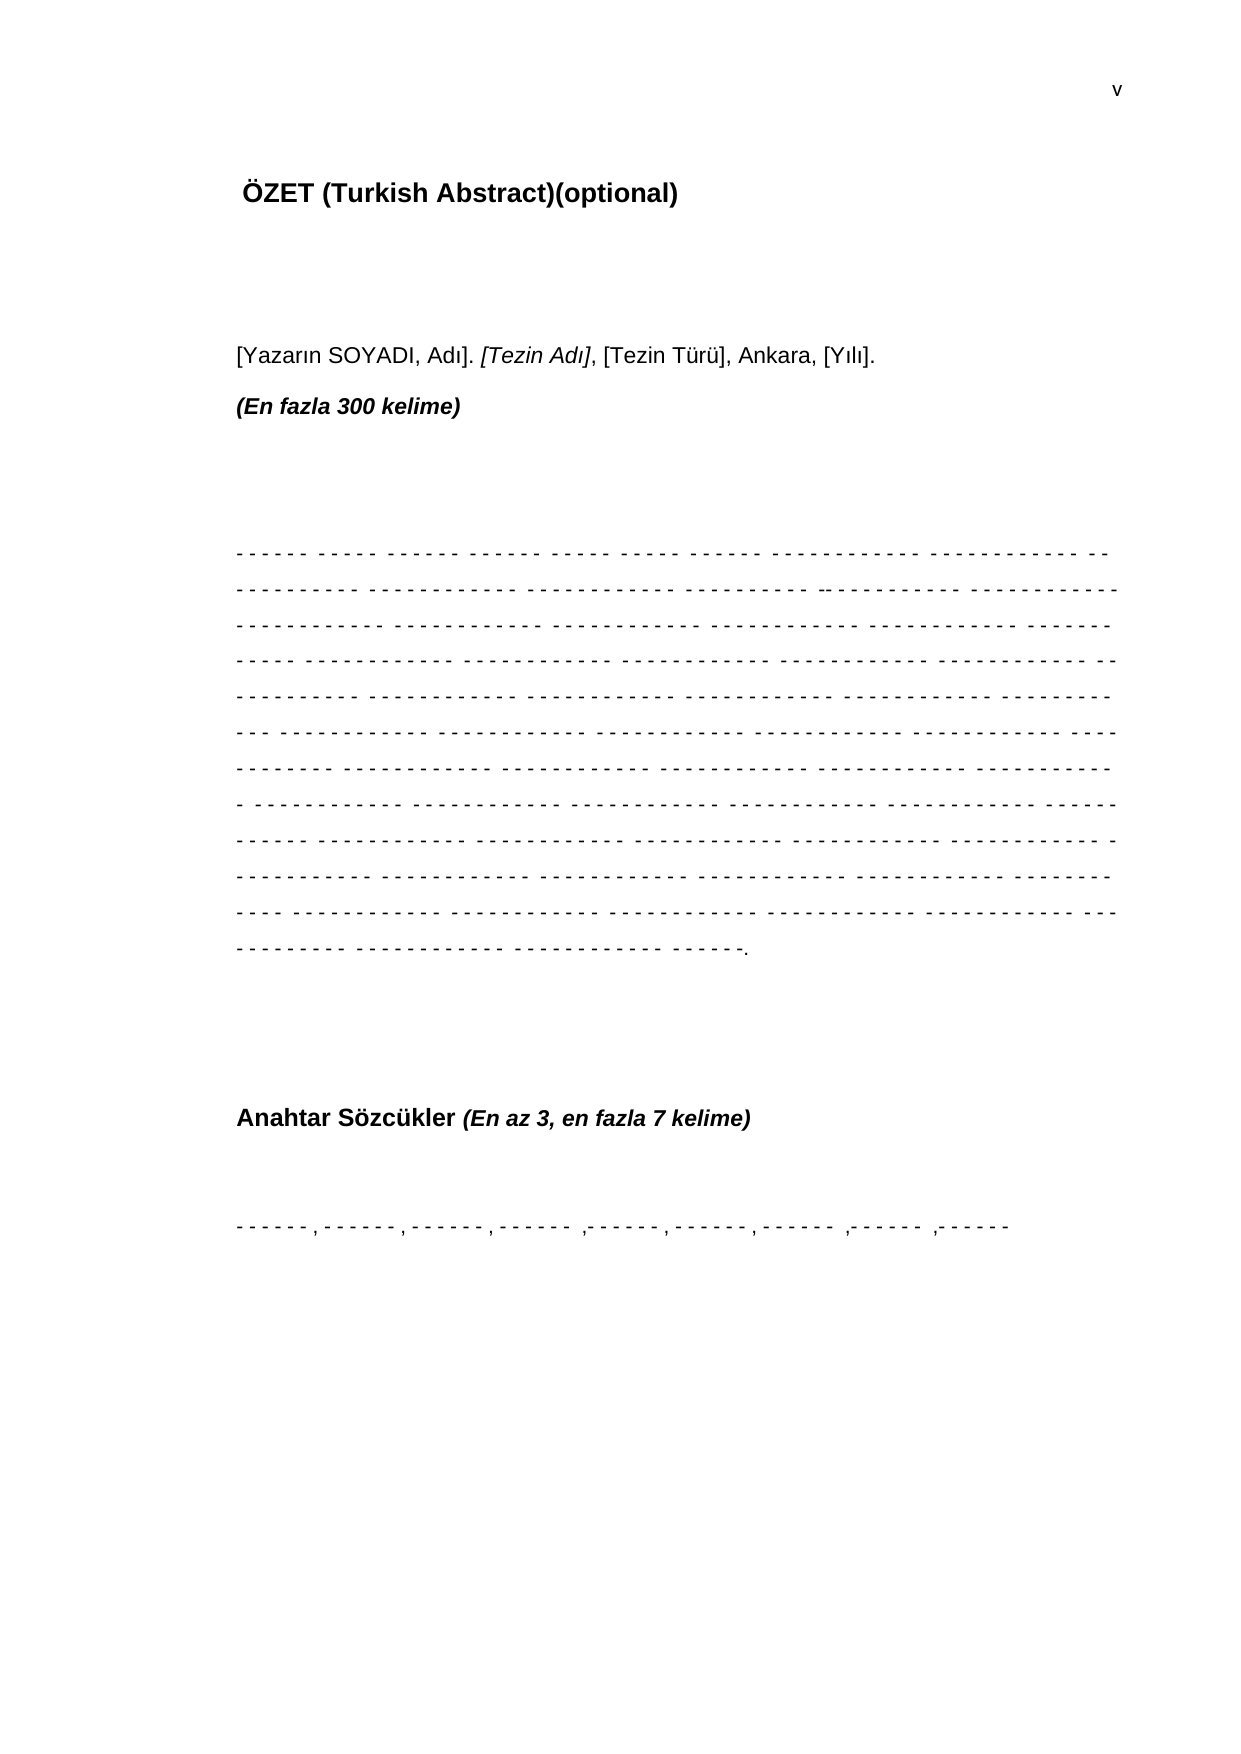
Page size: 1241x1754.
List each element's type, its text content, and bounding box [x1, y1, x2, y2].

text ÖZET (Turkish Abstract)(optional) [236, 177, 1122, 208]
text - - - - - - - - - - - - - - - - - - - - - - - - - - - - - - - - - - - - - - - - - - - - - - - - - - - - - - - - - - - - - - - - - - - - - - - - - - - - - - - - - - - - - - - - - - - - - - - - - - - - - - - - - - - - - -- - - - - - - - - - - - - - - - - - - - - - - - - - - - - - - - - - - - - - - - - - - - - - - - - - - - - - - - - - - - - - - - - - - - - - - - - - - - - - - - - - - - - - - - - - - - - - - - - - - - - - - - - - - - - - - - - - - - - - - - - - - - - - - - - - - - - - - - - - - - - - - - - - - - - - - - - - - - - - - - - - - - - - - - - - - - - - - - - - - - - - - - - - - - - - - - - - - - - - - - - - - - - - - - - - - - - - - - - - - - - - - - - - - - - - - - - - - - - - - - - - - - - - - - - - - - - - - - - - - - - - - - - - - - - - - - - - - - - - - - - - - - - - - - - - - - - - - - - - - - - - - - - - - - - - - - - - - - - - - - - - - - - - - - - - - - - - - - - - - - - - - - - - - - - - - - - - - - - - - - - - - - - - - - - - - - - - - - - - - - - - - - - - - - - - - - - - - - - - - - - - - - - - - - - - - - - - - - - - - - - - - - - - - - - - - - - - - - - - - - - - - - - - - - - - - - - - - - - - - - - - - - - - - - - - - - - - - - - - - - - - - - - - - - - - - - - - - - - - - - - - - - - - - - - - - - - - - - - - - - - - - - - - - - - - - - - - - - - - - - - - - - - - - - - - - - - - - - - - - - - - - - - - - - - - - - - - - - - - - - - - - - - - - - - - - - - - - - - - - - - - - - - - - - - - - - - - - - - - - - - - - - - - - - - - - - - - - - - - - - - - - - - - - - - - - - - - - - - - - - - - - - -. [236, 541, 1122, 960]
text Anahtar Sözcükler (En az 3, en fazla 7 kelime) [236, 1103, 1122, 1132]
text (En fazla 300 kelime) [236, 393, 1122, 419]
text - - - - - - , - - - - - - , - - - - - - , - - - - - - ,- - - - - - , - - - - - - , - - - - - - ,- - - - - - ,- - - - - - [236, 1214, 1122, 1238]
text [Yazarın SOYADI, Adı]. [Tezin Adı], [Tezin Türü], Ankara, [Yılı]. [236, 342, 1122, 368]
